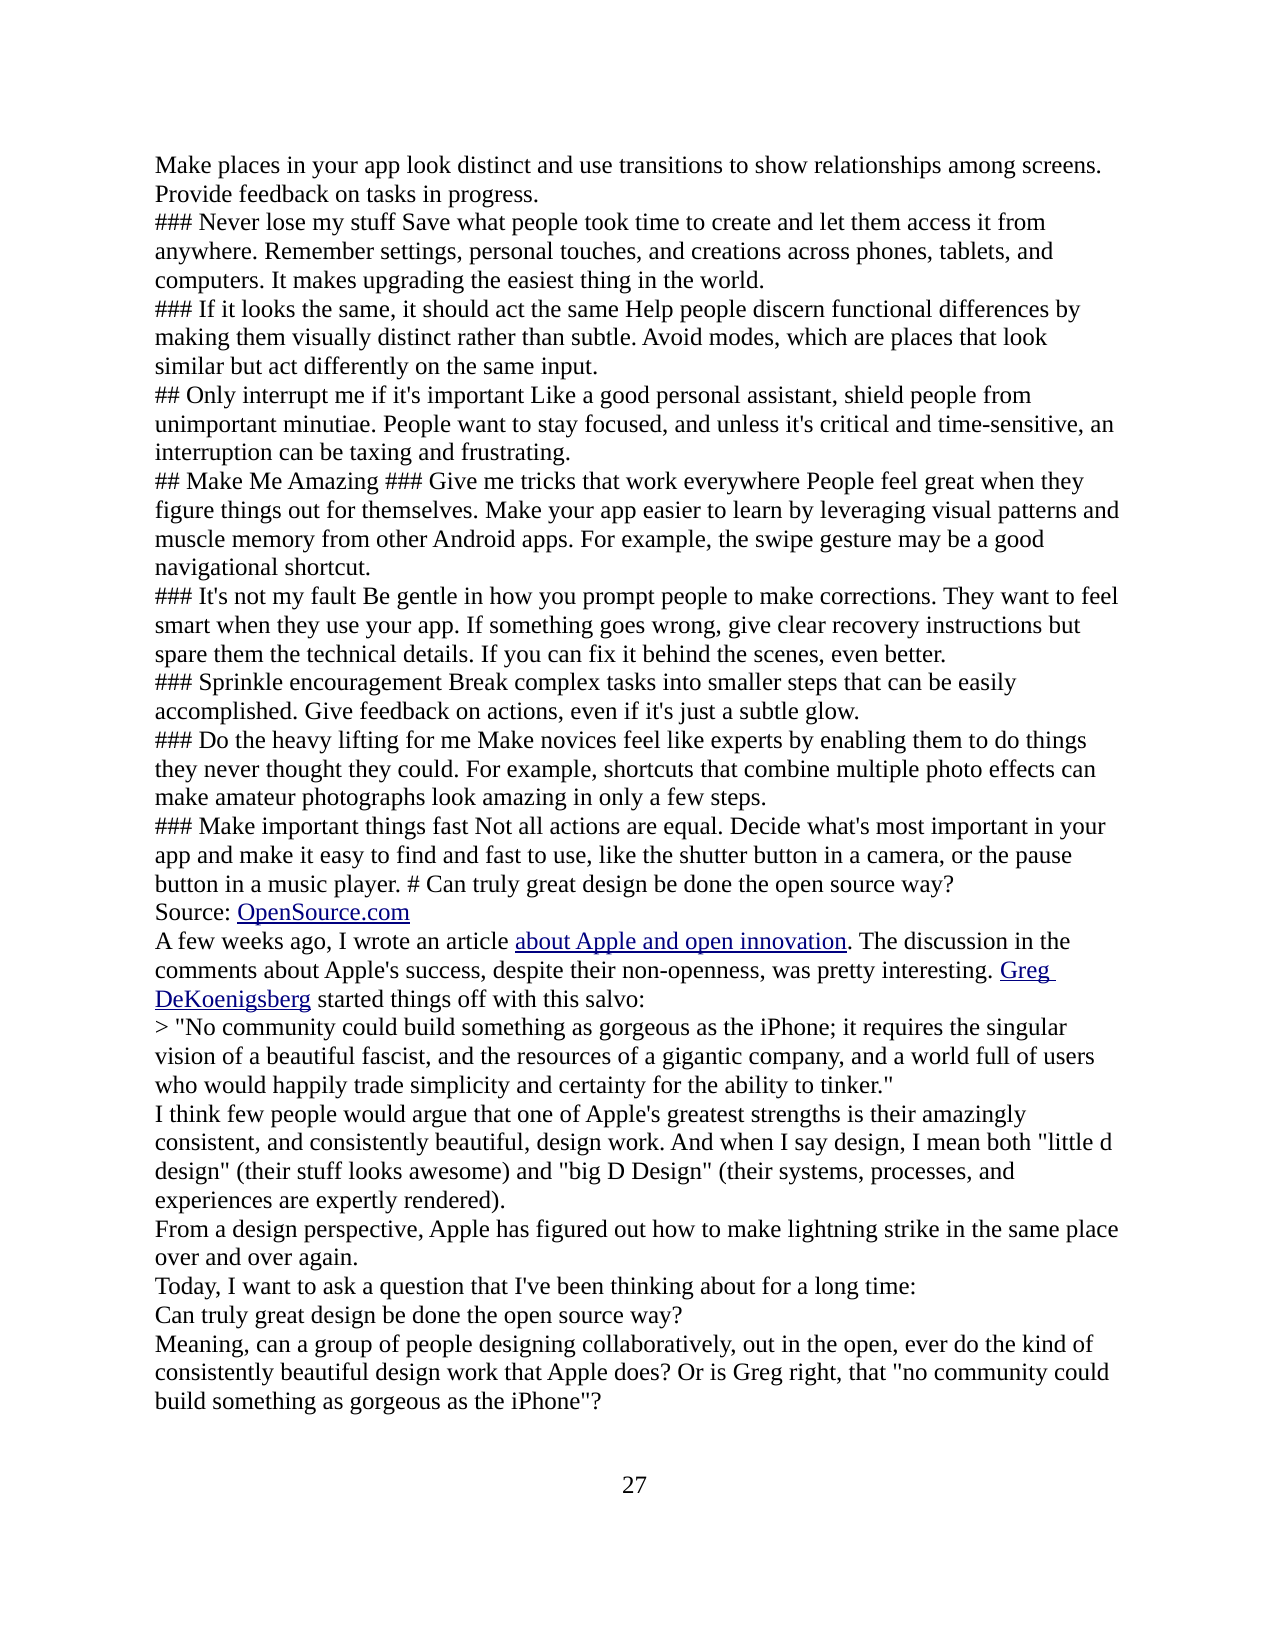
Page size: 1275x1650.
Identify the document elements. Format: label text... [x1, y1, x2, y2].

table_cell ### It's not my fault Be gentle in how you prompt people to make corrections. They want to feel smart when they use your app. If something goes wrong, give clear recovery instructions but spare them the technical details. If you can fix it behind the scenes, even better. [150, 581, 1125, 667]
table_cell ### Sprinkle encouragement Break complex tasks into smaller steps that can be easily accomplished. Give feedback on actions, even if it's just a subtle glow. [150, 668, 1125, 725]
table_cell Source: OpenSource.com [150, 898, 1125, 926]
table_cell A few weeks ago, I wrote an article about Apple and open innovation. The discussion in the comments about Apple's success, despite their non-openness, was pretty interesting. Greg DeKoenigsberg started things off with this salvo: [150, 926, 1125, 1012]
table_cell ### Never lose my stuff Save what people took time to create and let them access it from anywhere. Remember settings, personal touches, and creations across phones, tablets, and computers. It makes upgrading the easiest thing in the world. [150, 208, 1125, 294]
table_cell Meaning, can a group of people designing collaboratively, out in the open, ever do the kind of consistently beautiful design work that Apple does? Or is Greg right, that "no community could build something as gorgeous as the iPhone"? [150, 1329, 1125, 1415]
table_cell Make places in your app look distinct and use transitions to show relationships among screens. Provide feedback on tasks in progress. [150, 150, 1125, 207]
table_cell ### If it looks the same, it should act the same Help people discern functional differences by making them visually distinct rather than subtle. Avoid modes, which are places that look similar but act differently on the same input. [150, 294, 1125, 380]
table_cell I think few people would argue that one of Apple's greatest strengths is their amazingly consistent, and consistently beautiful, design work. And when I say design, I mean both "little d design" (their stuff looks awesome) and "big D Design" (their systems, processes, and experiences are expertly rendered). [150, 1099, 1125, 1214]
table_cell ## Make Me Amazing ### Give me tricks that work everywhere People feel great when they figure things out for themselves. Make your app easier to learn by leveraging visual patterns and muscle memory from other Android apps. For example, the swipe gesture may be a good navigational shortcut. [150, 466, 1125, 581]
table_cell Can truly great design be done the open source way? [150, 1300, 1125, 1329]
table_cell From a design perspective, Apple has figured out how to make lightning strike in the same place over and over again. [150, 1214, 1125, 1271]
table_cell ### Make important things fast Not all actions are equal. Decide what's most important in your app and make it easy to find and fast to use, like the shutter button in a camera, or the pause button in a music player. # Can truly great design be done the open source way? [150, 811, 1125, 897]
table_cell ### Do the heavy lifting for me Make novices feel like experts by enabling them to do things they never thought they could. For example, shortcuts that combine multiple photo effects can make amateur photographs look amazing in only a few steps. [150, 725, 1125, 811]
table_cell ## Only interrupt me if it's important Like a good personal assistant, shield people from unimportant minutiae. People want to stay focused, and unless it's critical and time-sensitive, an interruption can be taxing and frustrating. [150, 380, 1125, 466]
table_cell Today, I want to ask a question that I've been thinking about for a long time: [150, 1271, 1125, 1300]
table_cell > "No community could build something as gorgeous as the iPhone; it requires the singular vision of a beautiful fascist, and the resources of a gigantic company, and a world full of users who would happily trade simplicity and certainty for the ability to tinker." [150, 1013, 1125, 1099]
